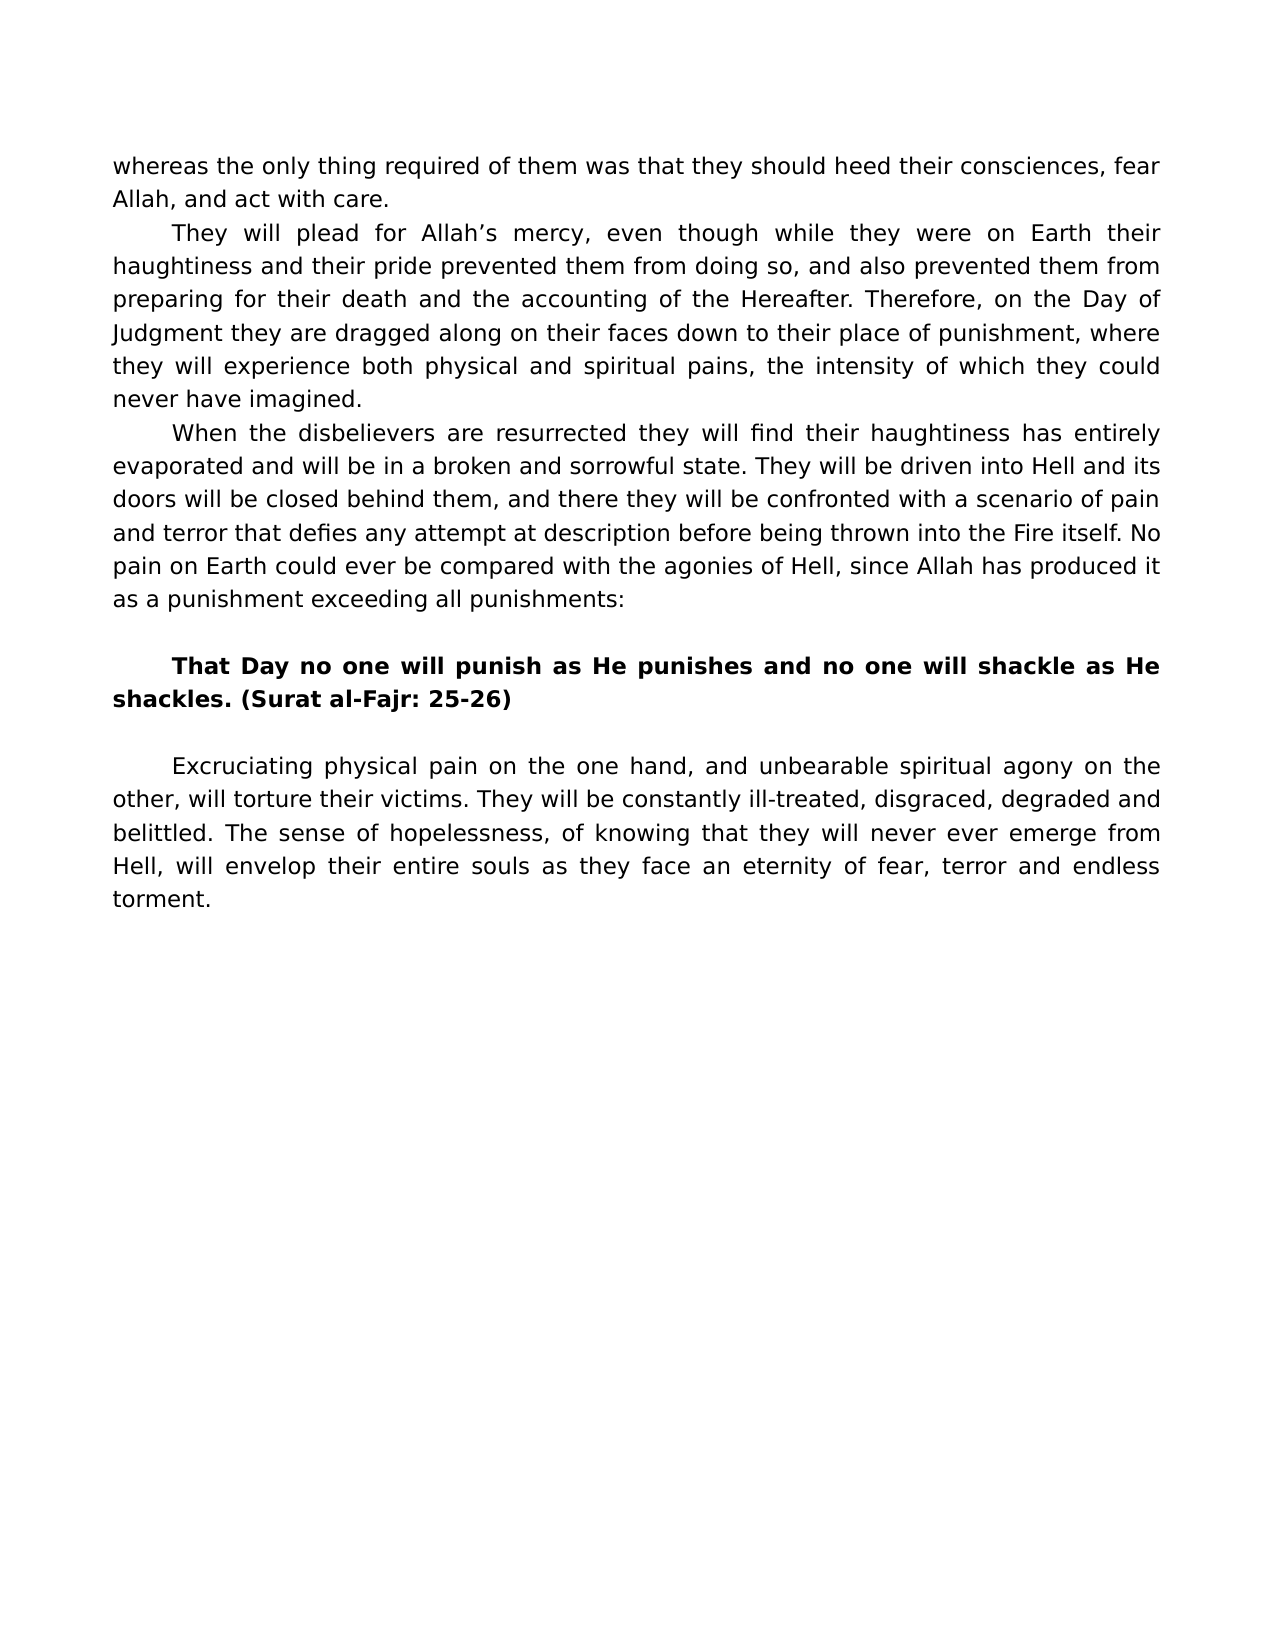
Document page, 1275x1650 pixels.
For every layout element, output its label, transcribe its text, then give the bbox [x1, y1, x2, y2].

text They will plead for Allah’s mercy, even though while they were on Earth their haughtiness and their pride prevented them from doing so, and also prevented them from preparing for their death and the accounting of the Hereafter. Therefore, on the Day of Judgment they are dragged along on their faces down to their place of punishment, where they will experience both physical and spiritual pains, the intensity of which they could never have imagined. [112, 214, 1162, 414]
text Excruciating physical pain on the one hand, and unbearable spiritual agony on the other, will torture their victims. They will be constantly ill-treated, disgraced, degraded and belittled. The sense of hopelessness, of knowing that they will never ever emerge from Hell, will envelop their entire souls as they face an eternity of fear, terror and endless torment. [112, 748, 1162, 914]
text whereas the only thing required of them was that they should heed their consciences, fear Allah, and act with care. [112, 148, 1162, 214]
text When the disbelievers are resurrected they will find their haughtiness has entirely evaporated and will be in a broken and sorrowful state. They will be driven into Hell and its doors will be closed behind them, and there they will be confronted with a scenario of pain and terror that defies any attempt at description before being thrown into the Fire itself. No pain on Earth could ever be compared with the agonies of Hell, since Allah has produced it as a punishment exceeding all punishments: [112, 414, 1162, 614]
text That Day no one will punish as He punishes and no one will shackle as He shackles. (Surat al-Fajr: 25-26) [112, 648, 1162, 714]
